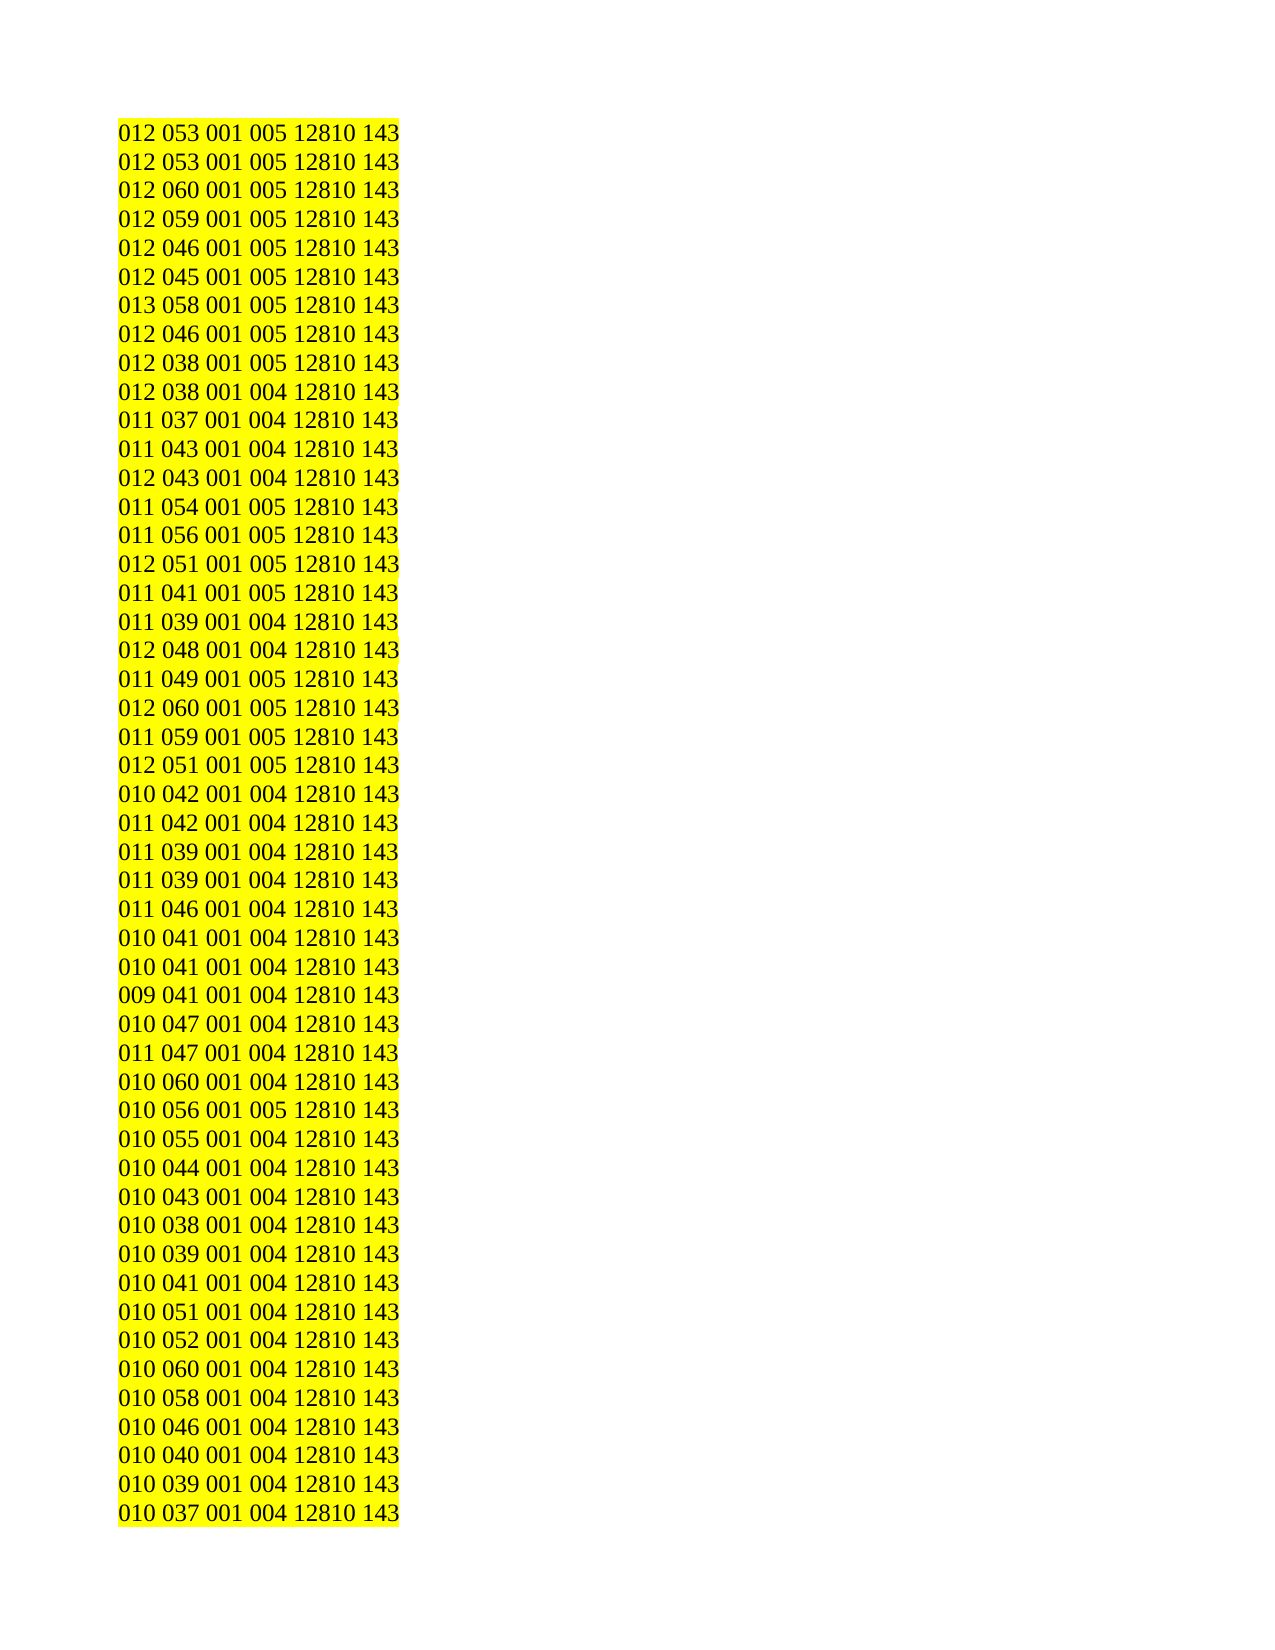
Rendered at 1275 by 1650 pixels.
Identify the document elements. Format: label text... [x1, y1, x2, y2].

text 010 047 001 004 12810 143 [118, 1009, 1157, 1038]
text 012 038 001 005 12810 143 [118, 348, 1157, 377]
text 010 056 001 005 12810 143 [118, 1096, 1157, 1124]
text 011 039 001 004 12810 143 [118, 607, 1157, 636]
text 012 051 001 005 12810 143 [118, 751, 1157, 779]
text 011 039 001 004 12810 143 [118, 837, 1157, 866]
text 010 037 001 004 12810 143 [118, 1498, 1157, 1527]
text 012 059 001 005 12810 143 [118, 204, 1157, 233]
text 012 060 001 005 12810 143 [118, 693, 1157, 722]
text 012 045 001 005 12810 143 [118, 262, 1157, 291]
text 011 041 001 005 12810 143 [118, 578, 1157, 607]
text 010 041 001 004 12810 143 [118, 923, 1157, 952]
text 011 042 001 004 12810 143 [118, 808, 1157, 837]
text 012 043 001 004 12810 143 [118, 463, 1157, 492]
text 010 060 001 004 12810 143 [118, 1354, 1157, 1383]
text 009 041 001 004 12810 143 [118, 981, 1157, 1009]
text 010 046 001 004 12810 143 [118, 1412, 1157, 1441]
text 010 039 001 004 12810 143 [118, 1469, 1157, 1498]
text 011 043 001 004 12810 143 [118, 434, 1157, 463]
text 010 058 001 004 12810 143 [118, 1383, 1157, 1412]
text 010 043 001 004 12810 143 [118, 1182, 1157, 1211]
text 010 040 001 004 12810 143 [118, 1441, 1157, 1469]
text 012 060 001 005 12810 143 [118, 176, 1157, 204]
text 010 038 001 004 12810 143 [118, 1211, 1157, 1239]
text 010 060 001 004 12810 143 [118, 1067, 1157, 1096]
text 011 059 001 005 12810 143 [118, 722, 1157, 751]
text 010 042 001 004 12810 143 [118, 779, 1157, 808]
text 010 052 001 004 12810 143 [118, 1326, 1157, 1354]
text 010 044 001 004 12810 143 [118, 1153, 1157, 1182]
text 012 051 001 005 12810 143 [118, 549, 1157, 578]
text 012 053 001 005 12810 143 [118, 118, 1157, 147]
text 012 053 001 005 12810 143 [118, 147, 1157, 176]
text 010 041 001 004 12810 143 [118, 952, 1157, 981]
text 011 056 001 005 12810 143 [118, 521, 1157, 549]
text 011 047 001 004 12810 143 [118, 1038, 1157, 1067]
text 012 046 001 005 12810 143 [118, 319, 1157, 348]
text 010 051 001 004 12810 143 [118, 1297, 1157, 1326]
text 011 046 001 004 12810 143 [118, 894, 1157, 923]
text 010 039 001 004 12810 143 [118, 1239, 1157, 1268]
text 012 038 001 004 12810 143 [118, 377, 1157, 406]
text 013 058 001 005 12810 143 [118, 291, 1157, 319]
text 011 039 001 004 12810 143 [118, 866, 1157, 894]
text 011 054 001 005 12810 143 [118, 492, 1157, 521]
text 010 055 001 004 12810 143 [118, 1124, 1157, 1153]
text 011 049 001 005 12810 143 [118, 664, 1157, 693]
text 011 037 001 004 12810 143 [118, 406, 1157, 434]
text 012 046 001 005 12810 143 [118, 233, 1157, 262]
text 010 041 001 004 12810 143 [118, 1268, 1157, 1297]
text 012 048 001 004 12810 143 [118, 636, 1157, 664]
